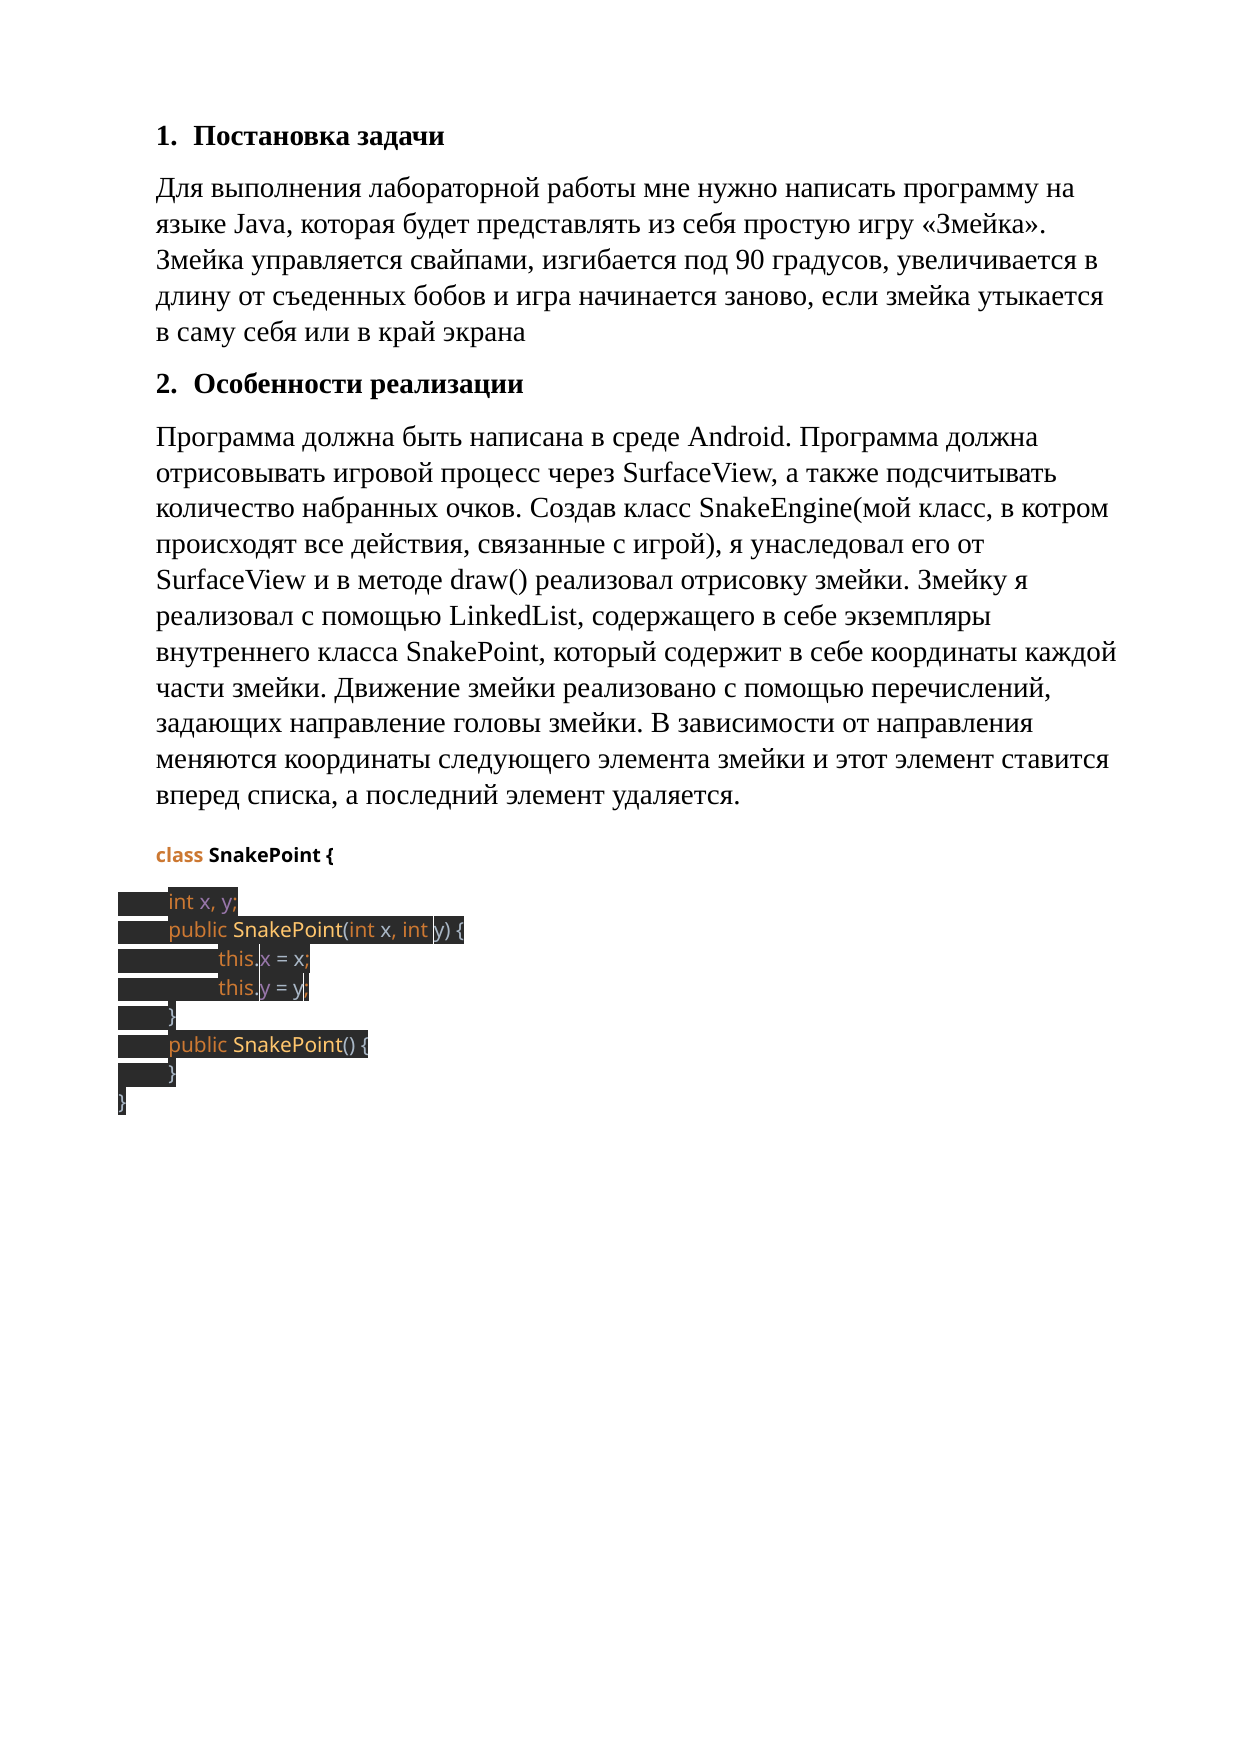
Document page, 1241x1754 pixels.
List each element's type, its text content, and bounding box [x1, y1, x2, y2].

text this.y = y; [118, 973, 1122, 1001]
text Программа должна быть написана в среде Android. Программа должна отрисовывать игровой процесс через SurfaceView, а также подсчитывать количество набранных очков. Создав класс SnakeEngine(мой класс, в котром происходят все действия, связанные с игрой), я унаследовал его от SurfaceView и в методе draw() реализовал отрисовку змейки. Змейку я реализовал с помощью LinkedList, содержащего в себе экземпляры внутреннего класса SnakePoint, который содержит в себе координаты каждой части змейки. Движение змейки реализовано с помощью перечислений, задающих направление головы змейки. В зависимости от направления меняются координаты следующего элемента змейки и этот элемент ставится вперед списка, а последний элемент удаляется. class SnakePoint { [156, 419, 1122, 868]
text Для выполнения лабораторной работы мне нужно написать программу на языке Java, которая будет представлять из себя простую игру «Змейка». Змейка управляется свайпами, изгибается под 90 градусов, увеличивается в длину от съеденных бобов и игра начинается заново, если змейка утыкается в саму себя или в край экрана [156, 171, 1122, 347]
text int x, y; [118, 887, 1122, 916]
text } [118, 1058, 1122, 1087]
text } [118, 1001, 1122, 1030]
text } [118, 1087, 1122, 1115]
text public SnakePoint(int x, int y) { [118, 916, 1122, 944]
list Постановка задачи [156, 118, 1122, 152]
text public SnakePoint() { [118, 1030, 1122, 1058]
text this.x = x; [118, 944, 1122, 973]
list Особенности реализации [156, 366, 1122, 400]
